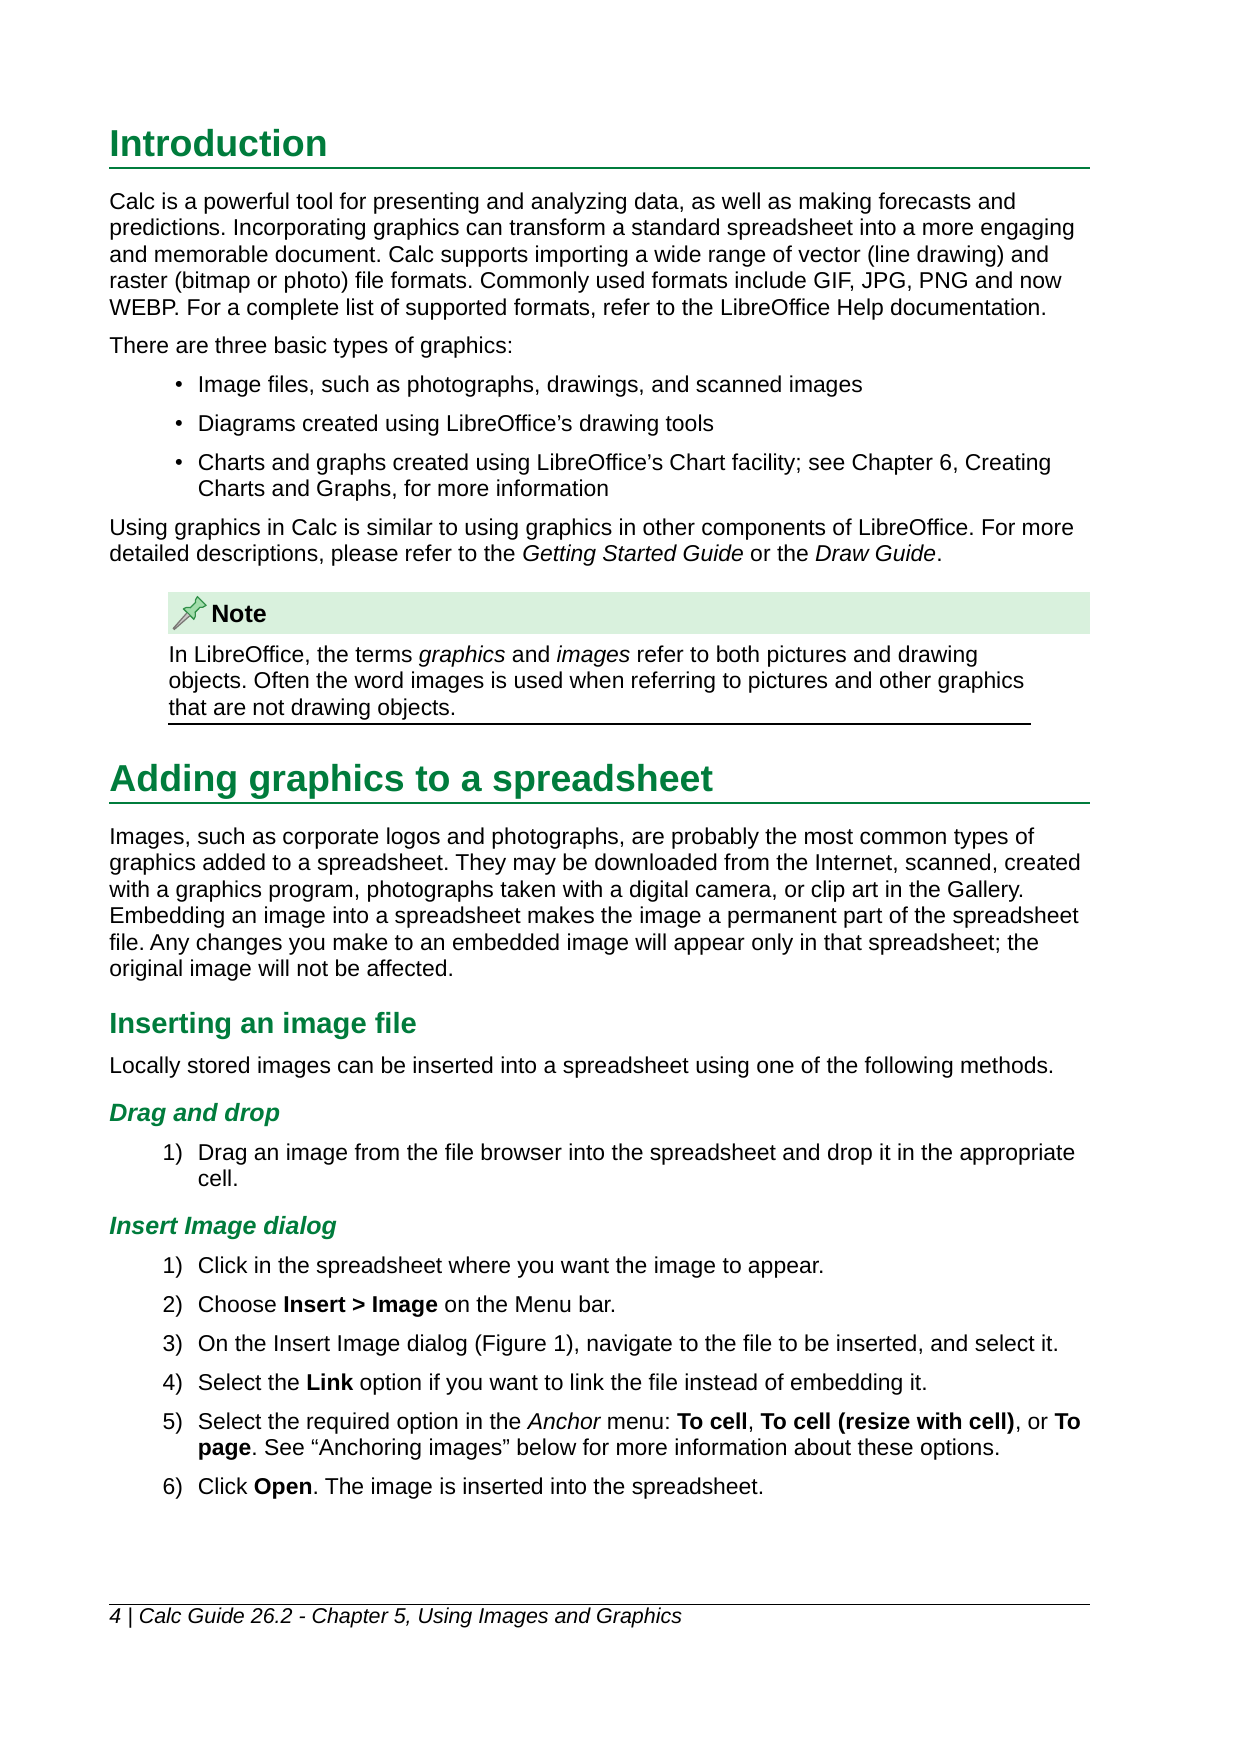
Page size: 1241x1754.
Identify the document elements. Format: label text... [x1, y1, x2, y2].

list Click Open. The image is inserted into the spreadsheet. [183, 1473, 1090, 1499]
list There are three basic types of graphics: [109, 332, 1090, 359]
list Charts and graphs created using LibreOffice’s Chart facility; see Chapter 6, Creating Charts and Graphs, for more information [183, 449, 1090, 502]
list Click in the spreadsheet where you want the image to appear. [183, 1252, 1090, 1278]
subtitle Introduction [109, 121, 1090, 167]
text Calc is a powerful tool for presenting and analyzing data, as well as making forecasts and predictions. Incorporating graphics can transform a standard spreadsheet into a more engaging and memorable document. Calc supports importing a wide range of vector (line drawing) and raster (bitmap or photo) file formats. Commonly used formats include GIF, JPG, PNG and now WEBP. For a complete list of supported formats, refer to the LibreOffice Help documentation. [109, 188, 1090, 320]
subtitle Inserting an image file [109, 1006, 1090, 1039]
list Image files, such as photographs, drawings, and scanned images [183, 371, 1090, 397]
list Select the required option in the Anchor menu: To cell, To cell (resize with cell), or To page. See “Anchoring images” below for more information about these options. [183, 1408, 1090, 1460]
text In LibreOffice, the terms graphics and images refer to both pictures and drawing objects. Often the word images is used when referring to pictures and other graphics that are not drawing objects. [168, 641, 1031, 723]
subtitle Note [210, 592, 1090, 634]
list On the Insert Image dialog (Figure 1), navigate to the file to be inserted, and select it. [183, 1330, 1090, 1356]
text Using graphics in Calc is similar to using graphics in other components of LibreOffice. For more detailed descriptions, please refer to the Getting Started Guide or the Draw Guide. [109, 514, 1090, 567]
list Drag an image from the file browser into the spreadsheet and drop it in the appropriate cell. [183, 1139, 1090, 1192]
list Choose Insert > Image on the Menu bar. [183, 1291, 1090, 1317]
subtitle Insert Image dialog [109, 1211, 1090, 1240]
list Diagrams created using LibreOffice’s drawing tools [183, 410, 1090, 436]
list Select the Link option if you want to link the file instead of embedding it. [183, 1369, 1090, 1395]
text Images, such as corporate logos and photographs, are probably the most common types of graphics added to a spreadsheet. They may be downloaded from the Internet, scanned, created with a graphics program, photographs taken with a digital camera, or clip art in the Gallery. Embedding an image into a spreadsheet makes the image a permanent part of the spreadsheet file. Any changes you make to an embedded image will appear only in that spreadsheet; the original image will not be affected. [109, 823, 1090, 981]
text Locally stored images can be inserted into a spreadsheet using one of the following methods. [109, 1052, 1090, 1078]
subtitle Adding graphics to a spreadsheet [109, 756, 1090, 802]
subtitle Drag and drop [109, 1098, 1090, 1126]
